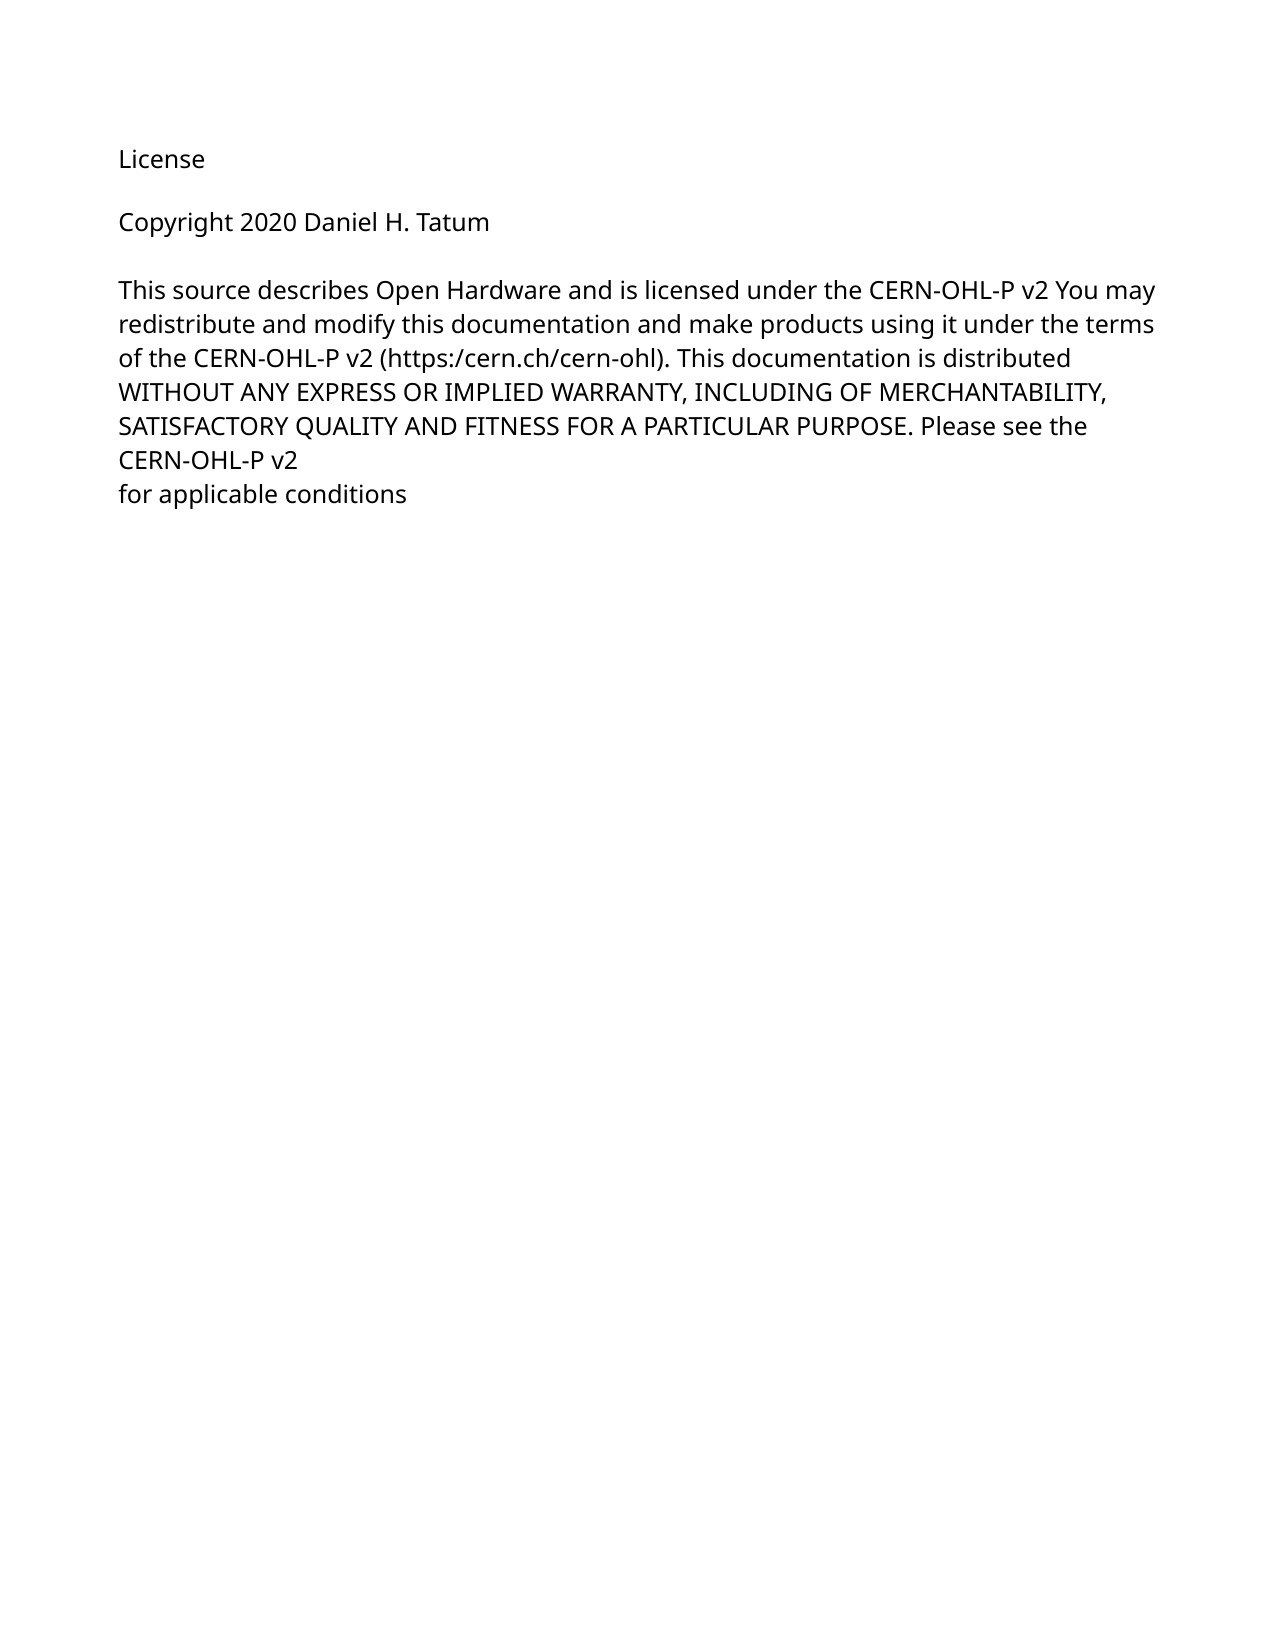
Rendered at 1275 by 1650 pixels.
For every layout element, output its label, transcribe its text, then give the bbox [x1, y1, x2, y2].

text Copyright 2020 Daniel H. Tatum [118, 204, 1157, 238]
text for applicable conditions [118, 477, 1157, 511]
text This source describes Open Hardware and is licensed under the CERN-OHL-P v2 You may redistribute and modify this documentation and make products using it under the terms of the CERN-OHL-P v2 (https:/cern.ch/cern-ohl). This documentation is distributed WITHOUT ANY EXPRESS OR IMPLIED WARRANTY, INCLUDING OF MERCHANTABILITY, SATISFACTORY QUALITY AND FITNESS FOR A PARTICULAR PURPOSE. Please see the CERN-OHL-P v2 [118, 272, 1157, 477]
list License [118, 142, 1157, 176]
